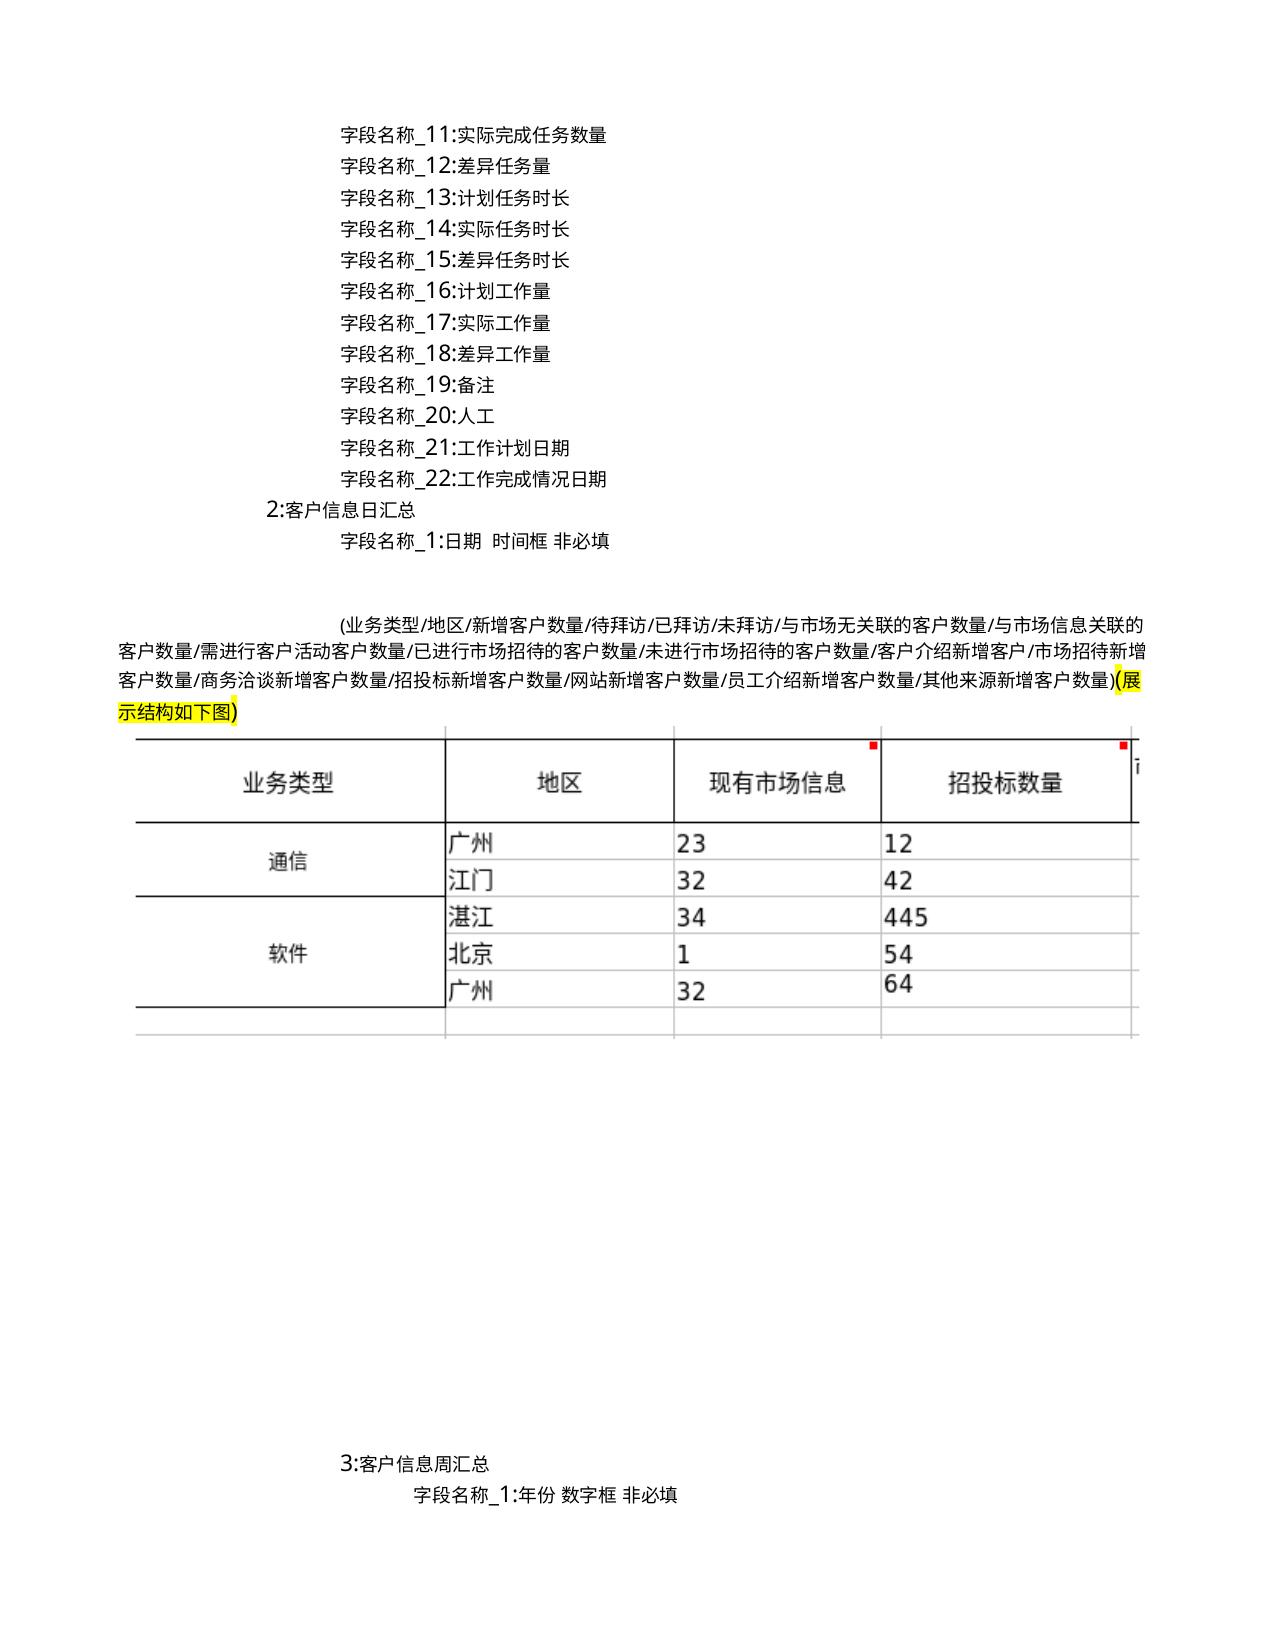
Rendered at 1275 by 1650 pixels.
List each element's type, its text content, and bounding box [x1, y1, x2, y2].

text 字段名称_19:备注 [118, 368, 1157, 399]
text 字段名称_21:工作计划日期 [118, 431, 1157, 462]
text 字段名称_1:日期 时间框 非必填 [118, 524, 1157, 556]
text 字段名称_11:实际完成任务数量 [118, 118, 1157, 149]
picture [135, 726, 1140, 1039]
text 字段名称_14:实际任务时长 [118, 212, 1157, 243]
text 字段名称_18:差异工作量 [118, 337, 1157, 368]
text 2:客户信息日汇总 [118, 493, 1157, 524]
text 字段名称_1:年份 数字框 非必填 [118, 1478, 1157, 1509]
text 字段名称_20:人工 [118, 399, 1157, 431]
text 字段名称_12:差异任务量 [118, 149, 1157, 181]
text 字段名称_16:计划工作量 [118, 274, 1157, 306]
text 字段名称_17:实际工作量 [118, 306, 1157, 337]
text 字段名称_22:工作完成情况日期 [118, 462, 1157, 493]
text 3:客户信息周汇总 [118, 1447, 1157, 1478]
text 字段名称_15:差异任务时长 [118, 243, 1157, 274]
text 字段名称_13:计划任务时长 [118, 181, 1157, 212]
text (业务类型/地区/新增客户数量/待拜访/已拜访/未拜访/与市场无关联的客户数量/与市场信息关联的客户数量/需进行客户活动客户数量/已进行市场招待的客户数量/未进行市场招待的客户数量/客户介绍新增客户/市场招待新增客户数量/商务洽谈新增客户数量/招投标新增客户数量/网站新增客户数量/员工介绍新增客户数量/其他来源新增客户数量)(展示结构如下图) [118, 612, 1157, 726]
